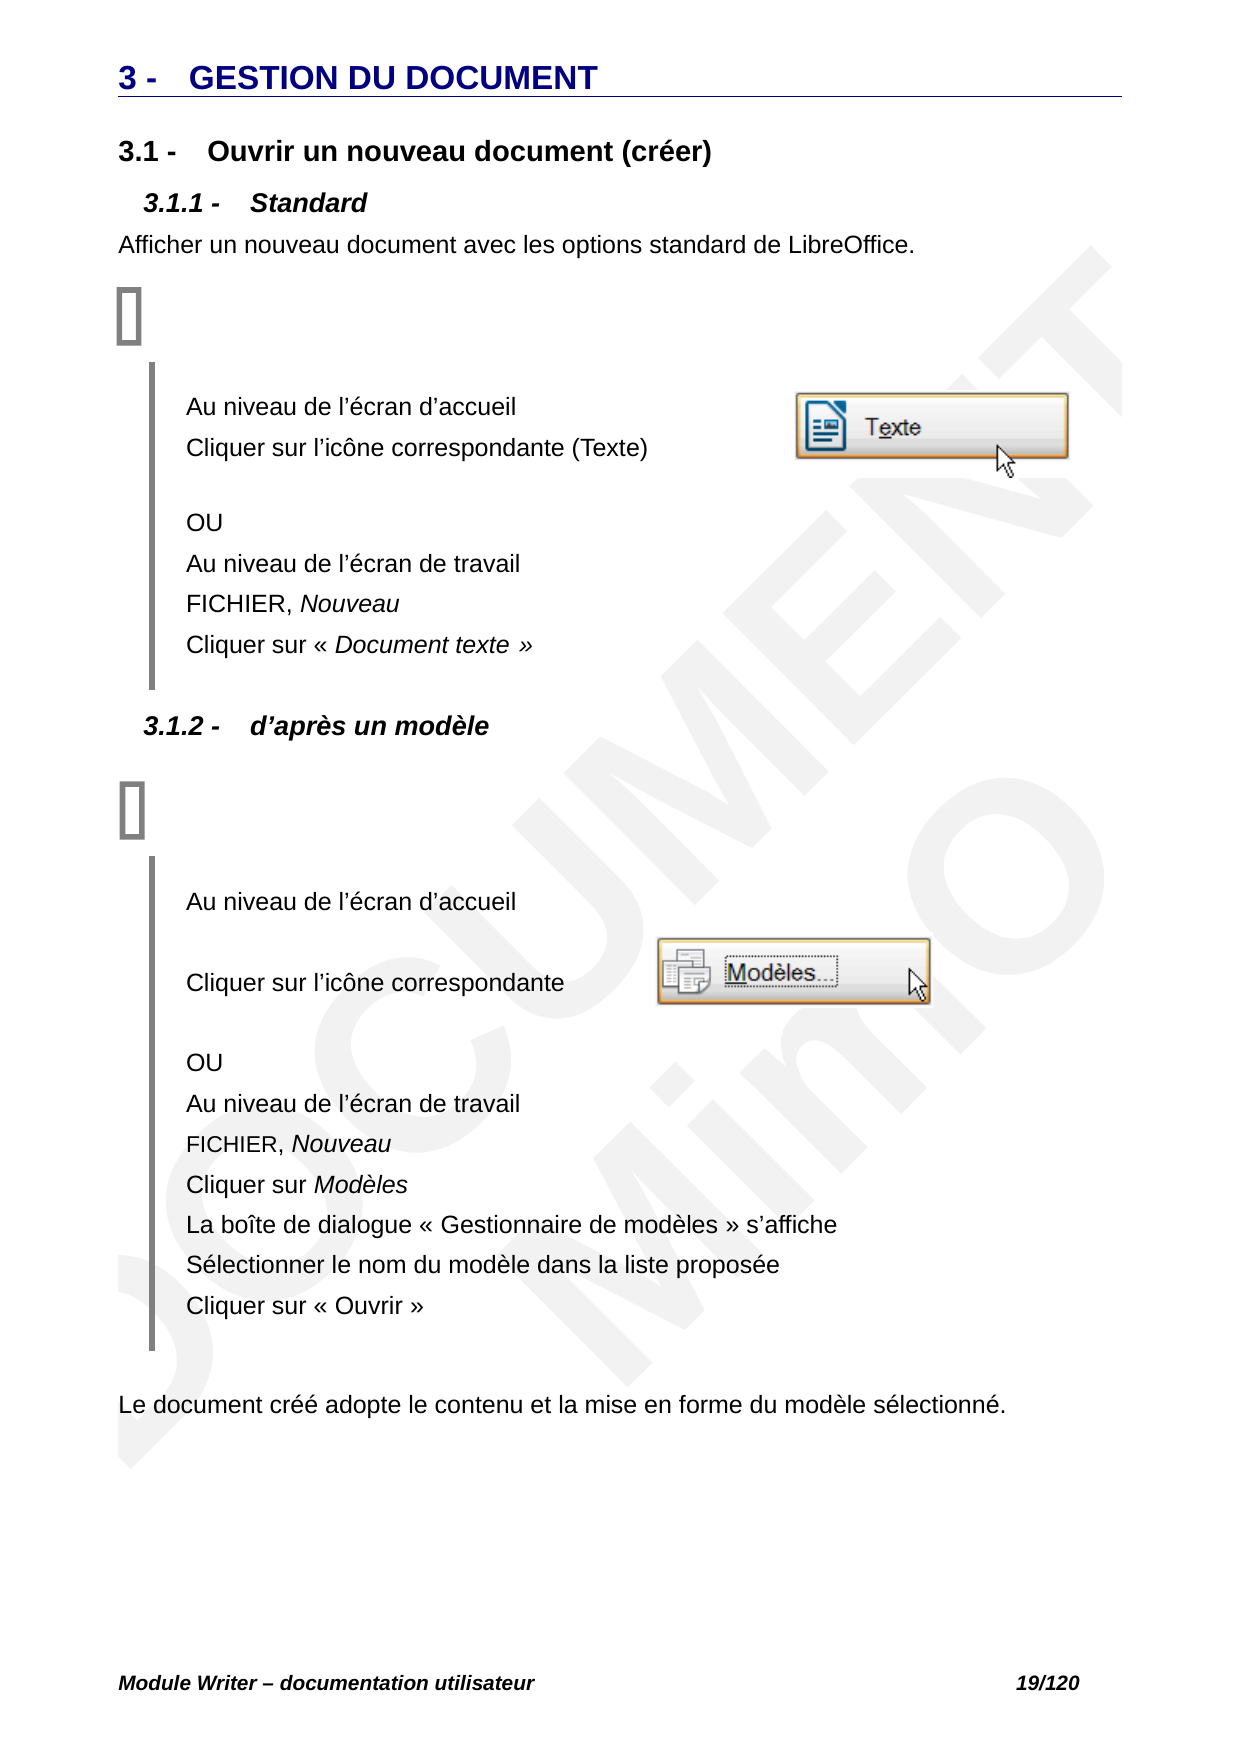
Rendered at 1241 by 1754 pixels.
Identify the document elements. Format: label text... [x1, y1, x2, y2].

text Sélectionner le nom du modèle dans la liste proposée [155, 1220, 1122, 1260]
text La boîte de dialogue « Gestionnaire de modèles » s’affiche [155, 1179, 1122, 1220]
text OU [155, 478, 1122, 518]
text Cliquer sur Modèles [155, 1139, 1122, 1179]
text Au niveau de l’écran d’accueil [155, 856, 1122, 915]
text FICHIER, Nouveau [155, 1099, 1122, 1139]
text Cliquer sur l’icône correspondante [155, 937, 653, 996]
text FICHIER, Nouveau [155, 559, 1122, 599]
subtitle d’après un modèle [143, 711, 1122, 741]
subtitle Gestion du document [118, 59, 1122, 96]
text Cliquer sur l’icône correspondante (Texte) [155, 402, 790, 462]
text Au niveau de l’écran d’accueil [155, 362, 1122, 402]
text Au niveau de l’écran de travail [155, 1058, 1122, 1099]
text Au niveau de l’écran de travail [155, 518, 1122, 559]
text Cliquer sur « Ouvrir » [155, 1260, 1122, 1351]
subtitle Ouvrir un nouveau document (créer) [118, 135, 1122, 167]
picture [790, 390, 1072, 478]
text [1072, 402, 1122, 462]
text Le document créé adopte le contenu et la mise en forme du modèle sélectionné. [118, 1391, 1122, 1419]
text OU [155, 1018, 1122, 1058]
text 8 [118, 753, 1122, 856]
subtitle Standard [143, 188, 1122, 219]
text 8 [115, 259, 1122, 362]
text [934, 937, 1122, 996]
text Afficher un nouveau document avec les options standard de LibreOffice. [118, 231, 1122, 259]
picture [653, 932, 934, 1008]
text Cliquer sur « Document texte » [155, 599, 1122, 690]
